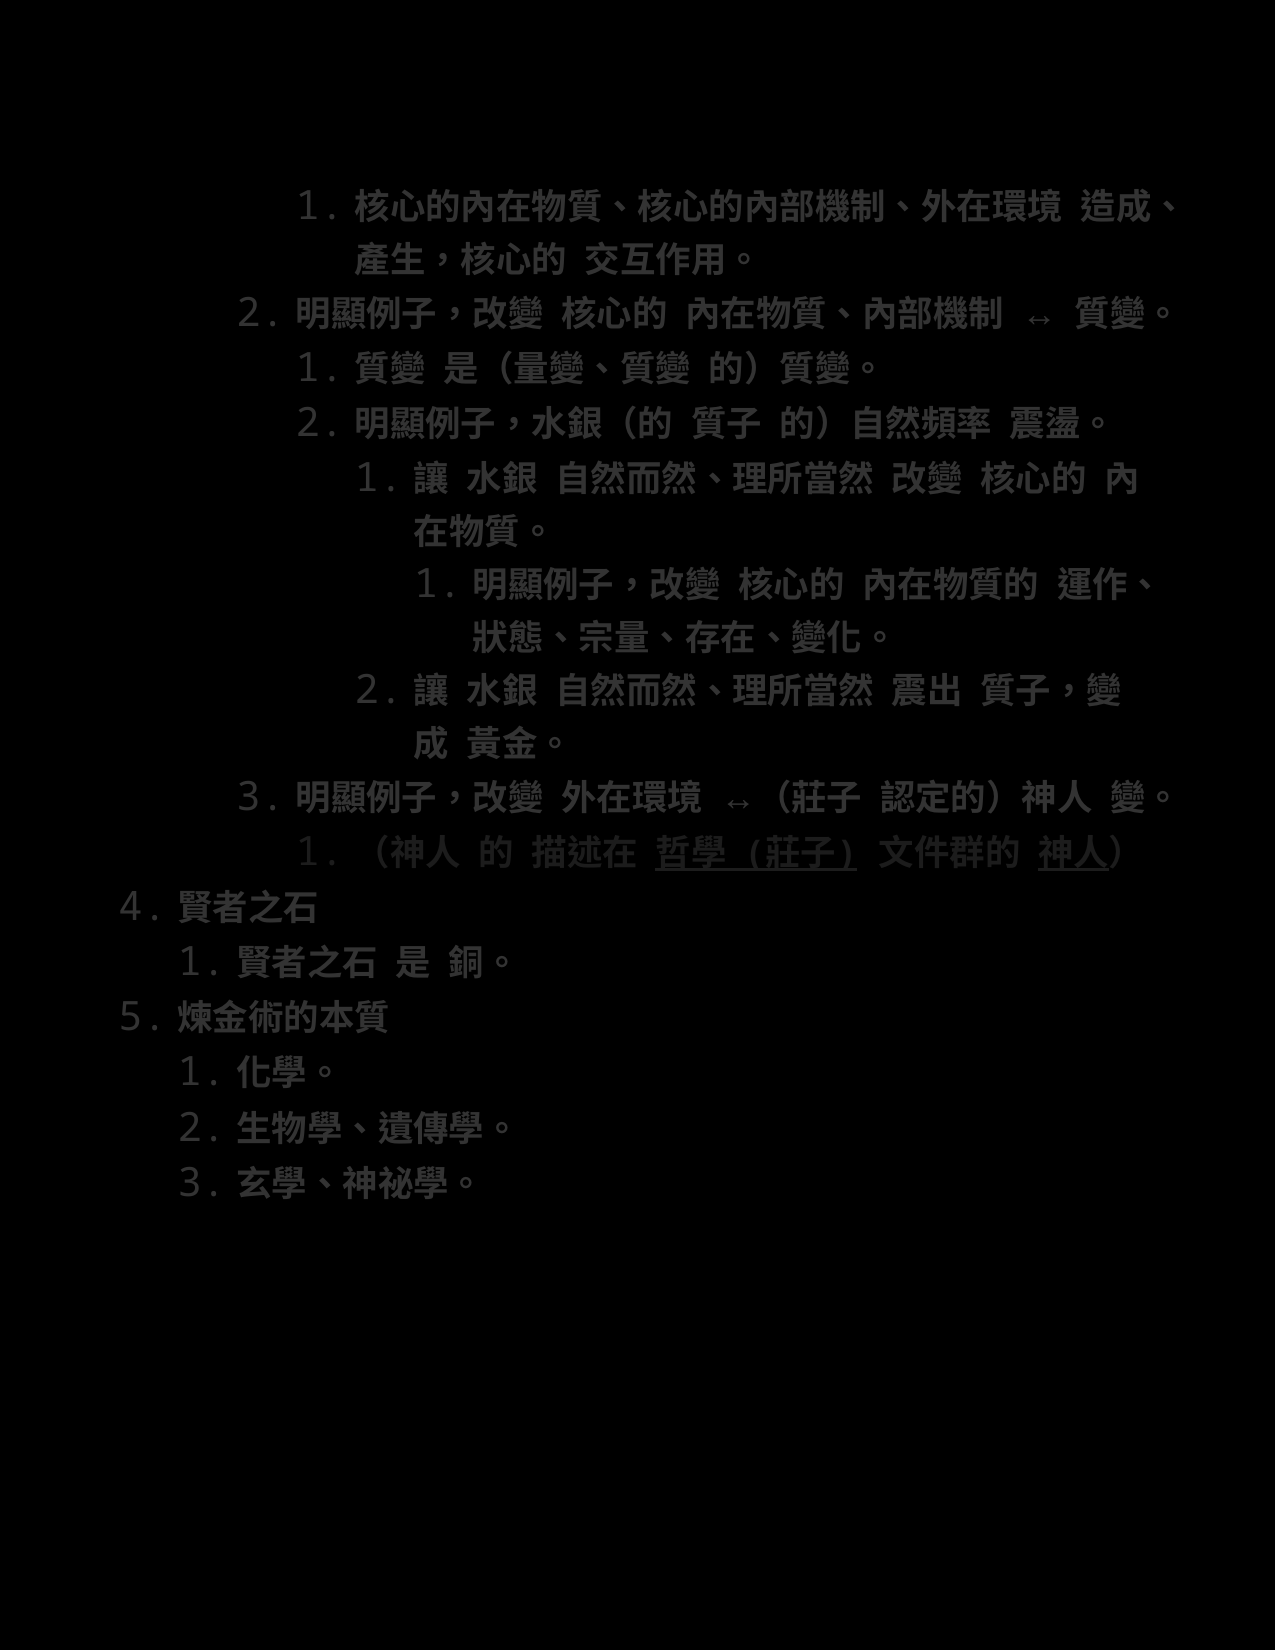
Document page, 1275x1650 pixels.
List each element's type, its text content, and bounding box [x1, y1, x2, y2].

list 賢者之石 是 銅。 [177, 932, 1157, 987]
list 化學。 [177, 1043, 1157, 1098]
list 明顯例子，改變 外在環境 ↔（莊子 認定的）神人 變。 [236, 767, 1157, 822]
list 讓 水銀 自然而然、理所當然 震出 質子，變成 黃金。 [354, 661, 1157, 767]
list （神人 的 描述在 哲學 (莊子) 文件群的 神人） [295, 822, 1157, 877]
list 讓 水銀 自然而然、理所當然 改變 核心的 內在物質。 [354, 448, 1157, 554]
list 煉金術的本質 [118, 987, 1157, 1043]
list 生物學、遺傳學。 [177, 1098, 1157, 1153]
list 質變 是（量變、質變 的）質變。 [295, 338, 1157, 393]
list 明顯例子，水銀（的 質子 的）自然頻率 震盪。 [295, 393, 1157, 448]
list 明顯例子，改變 核心的 內在物質、內部機制 ↔ 質變。 [236, 283, 1157, 338]
list 明顯例子，改變 核心的 內在物質的 運作、狀態、宗量、存在、變化。 [413, 554, 1157, 661]
list 賢者之石 [118, 877, 1157, 932]
list 玄學、神祕學。 [177, 1153, 1157, 1208]
list 核心的內在物質、核心的內部機制、外在環境 造成、產生，核心的 交互作用。 [295, 176, 1157, 283]
